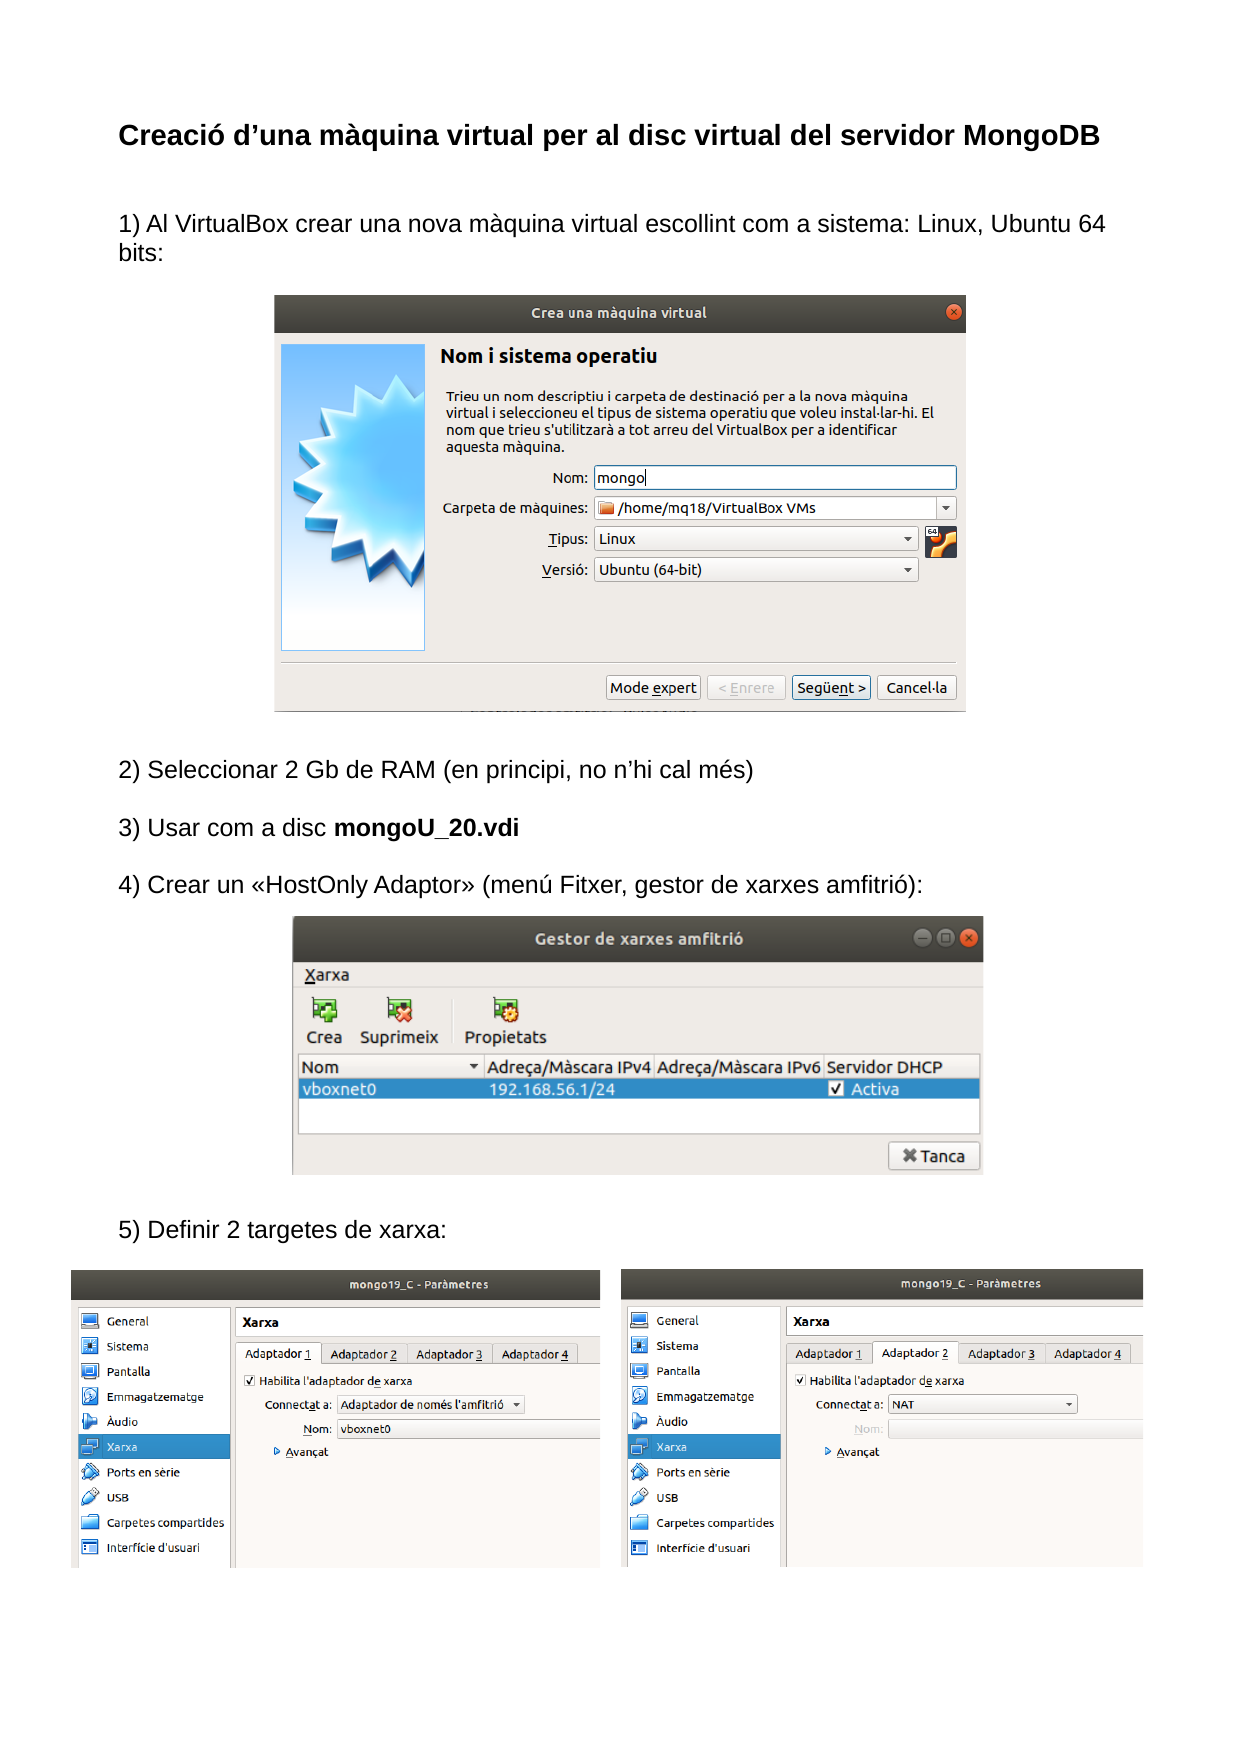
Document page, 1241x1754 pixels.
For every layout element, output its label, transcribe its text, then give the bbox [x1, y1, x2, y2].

picture [71, 1270, 600, 1568]
text 2) Seleccionar 2 Gb de RAM (en principi, no n’hi cal més) [118, 755, 1122, 784]
picture [274, 295, 966, 712]
text 4) Crear un «HostOnly Adaptor» (menú Fitxer, gestor de xarxes amfitrió): [118, 870, 1122, 899]
picture [621, 1269, 1144, 1567]
picture [292, 916, 984, 1175]
text 1) Al VirtualBox crear una nova màquina virtual escollint com a sistema: Linux, Ubuntu 64 bits: [118, 209, 1122, 267]
text 3) Usar com a disc mongoU_20.vdi [118, 813, 1122, 842]
text 5) Definir 2 targetes de xarxa: [118, 1215, 1122, 1244]
text Creació d’una màquina virtual per al disc virtual del servidor MongoDB [118, 118, 1122, 152]
